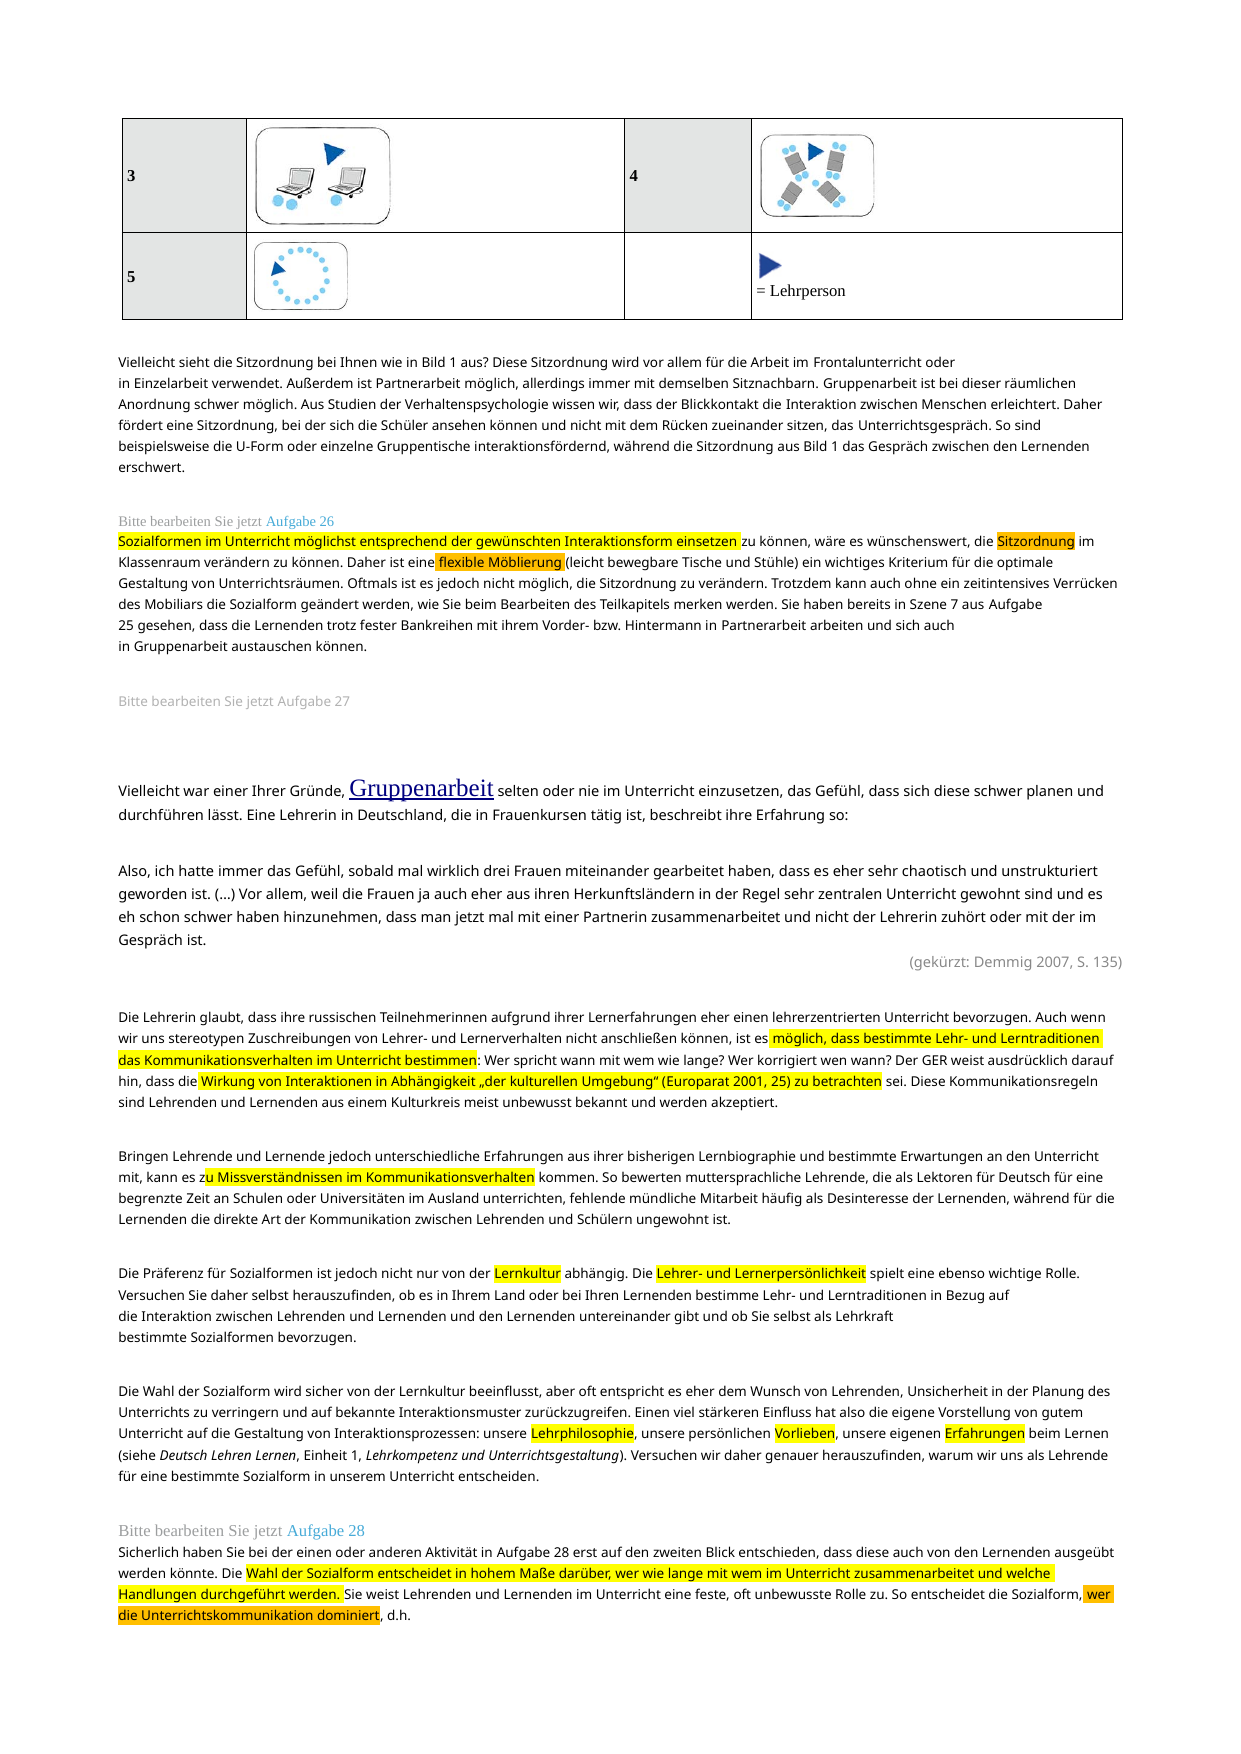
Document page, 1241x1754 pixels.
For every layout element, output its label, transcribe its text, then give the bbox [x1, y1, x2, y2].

text Sicherlich haben Sie bei der einen oder anderen Aktivität in Aufgabe 28 erst auf den zweiten Blick entschieden, dass diese auch von den Lernenden ausgeübt werden könnte. Die Wahl der Sozialform entscheidet in hohem Maße darüber, wer wie lange mit wem im Unterricht zusammenarbeitet und welche Handlungen durchgeführt werden. Sie weist Lehrenden und Lernenden im Unterricht eine feste, oft unbewusste Rolle zu. So entscheidet die Sozialform, wer die Unterrichtskommunikation dominiert, d.h. [118, 1543, 1122, 1625]
text Die Lehrerin glaubt, dass ihre russischen Teilnehmerinnen aufgrund ihrer Lernerfahrungen eher einen lehrerzentrierten Unterricht bevorzugen. Auch wenn wir uns stereotypen Zuschreibungen von Lehrer- und Lernerverhalten nicht anschließen können, ist es möglich, dass bestimmte Lehr- und Lerntraditionen das Kommunikationsverhalten im Unterricht bestimmen: Wer spricht wann mit wem wie lange? Wer korrigiert wen wann? Der GER weist ausdrücklich darauf hin, dass die Wirkung von Interaktionen in Abhängigkeit „der kulturellen Umgebung“ (Europarat 2001, 25) zu betrachten sei. Diese Kommunikationsregeln sind Lehrenden und Lernenden aus einem Kulturkreis meist unbewusst bekannt und werden akzeptiert. [118, 1008, 1122, 1111]
text Die Wahl der Sozialform wird sicher von der Lernkultur beeinflusst, aber oft entspricht es eher dem Wunsch von Lehrenden, Unsicherheit in der Planung des Unterrichts zu verringern und auf bekannte Interaktionsmuster zurückzugreifen. Einen viel stärkeren Einfluss hat also die eigene Vorstellung von gutem Unterricht auf die Gestaltung von Interaktionsprozessen: unsere Lehrphilosophie, unsere persönlichen Vorlieben, unsere eigenen Erfahrungen beim Lernen (siehe Deutsch Lehren Lernen, Einheit 1, Lehrkompetenz und Unterrichtsgestaltung). Versuchen wir daher genauer herauszufinden, warum wir uns als Lehrende für eine bestimmte Sozialform in unserem Unterricht entscheiden. [118, 1382, 1122, 1485]
table_cell [247, 233, 624, 319]
text Bringen Lehrende und Lernende jedoch unterschiedliche Erfahrungen aus ihrer bisherigen Lernbiographie und bestimmte Erwartungen an den Unterricht mit, kann es zu Missverständnissen im Kommunikationsverhalten kommen. So bewerten muttersprachliche Lehrende, die als Lektoren für Deutsch für eine begrenzte Zeit an Schulen oder Universitäten im Ausland unterrichten, fehlende mündliche Mitarbeit häufig als Desinteresse der Lernenden, während für die Lernenden die direkte Art der Kommunikation zwischen Lehrenden und Schülern ungewohnt ist. [118, 1147, 1122, 1229]
text Vielleicht war einer Ihrer Gründe, Gruppenarbeit selten oder nie im Unterricht einzusetzen, das Gefühl, dass sich diese schwer planen und durchführen lässt. Eine Lehrerin in Deutschland, die in Frauenkursen tätig ist, beschreibt ihre Erfahrung so: [118, 773, 1122, 825]
picture [251, 239, 351, 312]
text Also, ich hatte immer das Gefühl, sobald mal wirklich drei Frauen miteinander gearbeitet haben, dass es eher sehr chaotisch und unstrukturiert geworden ist. (…) Vor allem, weil die Frauen ja auch eher aus ihren Herkunftsländern in der Regel sehr zentralen Unterricht gewohnt sind und es eh schon schwer haben hinzunehmen, dass man jetzt mal mit einer Partnerin zusammenarbeitet und nicht der Lehrerin zuhört oder mit der im Gespräch ist. [118, 861, 1122, 949]
picture [251, 123, 394, 227]
text Die Präferenz für Sozialformen ist jedoch nicht nur von der Lernkultur abhängig. Die Lehrer- und Lernerpersönlichkeit spielt eine ebenso wichtige Rolle. Versuchen Sie daher selbst herauszufinden, ob es in Ihrem Land oder bei Ihren Lernenden bestimme Lehr- und Lerntraditionen in Bezug auf die Interaktion zwischen Lehrenden und Lernenden und den Lernenden untereinander gibt und ob Sie selbst als Lehrkraft bestimmte Sozialformen bevorzugen. [118, 1264, 1122, 1346]
table_cell 3 [123, 119, 246, 232]
picture [756, 251, 784, 281]
text Vielleicht sieht die Sitzordnung bei Ihnen wie in Bild 1 aus? Diese Sitzordnung wird vor allem für die Arbeit im Frontalunterricht oder in Einzelarbeit verwendet. Außerdem ist Partnerarbeit möglich, allerdings immer mit demselben Sitznachbarn. Gruppenarbeit ist bei dieser räumlichen Anordnung schwer möglich. Aus Studien der Verhaltenspsychologie wissen wir, dass der Blickkontakt die Interaktion zwischen Menschen erleichtert. Daher fördert eine Sitzordnung, bei der sich die Schüler ansehen können und nicht mit dem Rücken zueinander sitzen, das Unterrichtsgespräch. So sind beispielsweise die U-Form oder einzelne Gruppentische interaktionsfördernd, während die Sitzordnung aus Bild 1 das Gespräch zwischen den Lernenden erschwert. [118, 352, 1122, 477]
text (gekürzt: Demmig 2007, S. 135) [118, 952, 1122, 972]
table_cell 4 [625, 119, 751, 232]
table_cell [752, 119, 1122, 232]
text Sozialformen im Unterricht möglichst entsprechend der gewünschten Interaktionsform einsetzen zu können, wäre es wünschenswert, die Sitzordnung im Klassenraum verändern zu können. Daher ist eine flexible Möblierung (leicht bewegbare Tische und Stühle) ein wichtiges Kriterium für die optimale Gestaltung von Unterrichtsräumen. Oftmals ist es jedoch nicht möglich, die Sitzordnung zu verändern. Trotzdem kann auch ohne ein zeitintensives Verrücken des Mobiliars die Sozialform geändert werden, wie Sie beim Bearbeiten des Teilkapitels merken werden. Sie haben bereits in Szene 7 aus Aufgabe 25 gesehen, dass die Lernenden trotz fester Bankreihen mit ihrem Vorder- bzw. Hintermann in Partnerarbeit arbeiten und sich auch in Gruppenarbeit austauschen können. [118, 532, 1122, 656]
table_cell [247, 119, 624, 232]
table_cell [625, 233, 751, 319]
text Bitte bearbeiten Sie jetzt Aufgabe 27 [118, 692, 1122, 710]
table_cell 5 [123, 233, 246, 319]
text Bitte bearbeiten Sie jetzt Aufgabe 28 [118, 1521, 1122, 1540]
picture [756, 131, 878, 219]
table_cell = Lehrperson [752, 233, 1122, 319]
text Bitte bearbeiten Sie jetzt Aufgabe 26 [118, 512, 1122, 529]
